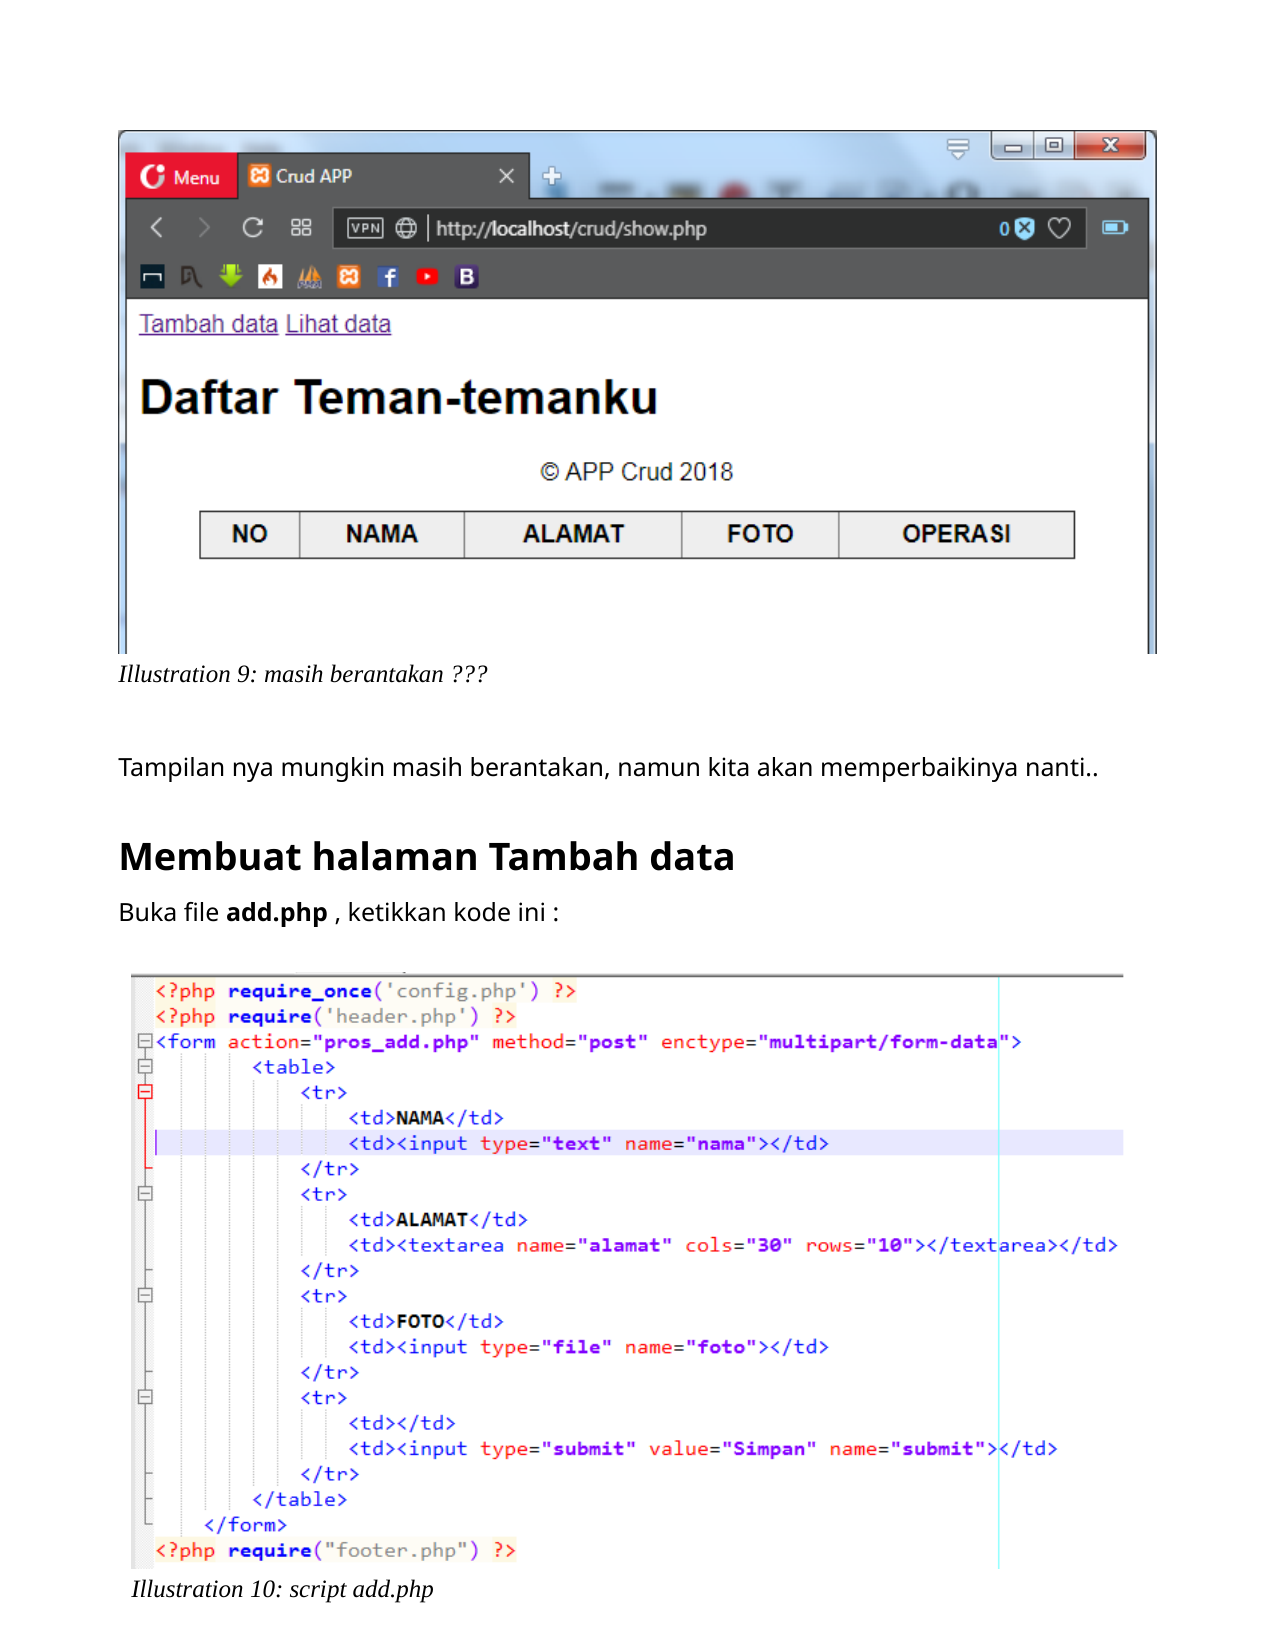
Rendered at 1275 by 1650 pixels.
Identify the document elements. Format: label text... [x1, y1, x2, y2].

text Buka file add.php , ketikkan kode ini : [118, 894, 1157, 928]
picture [131, 972, 1124, 1569]
text Tampilan nya mungkin masih berantakan, namun kita akan memperbaikinya nanti.. [118, 750, 1157, 784]
text Illustration 9: masih berantakan ??? [118, 654, 1157, 688]
text Illustration 10: script add.php [131, 1569, 1123, 1603]
subtitle Membuat halaman Tambah data [118, 830, 1157, 882]
text [131, 960, 1123, 972]
picture [118, 130, 1157, 654]
